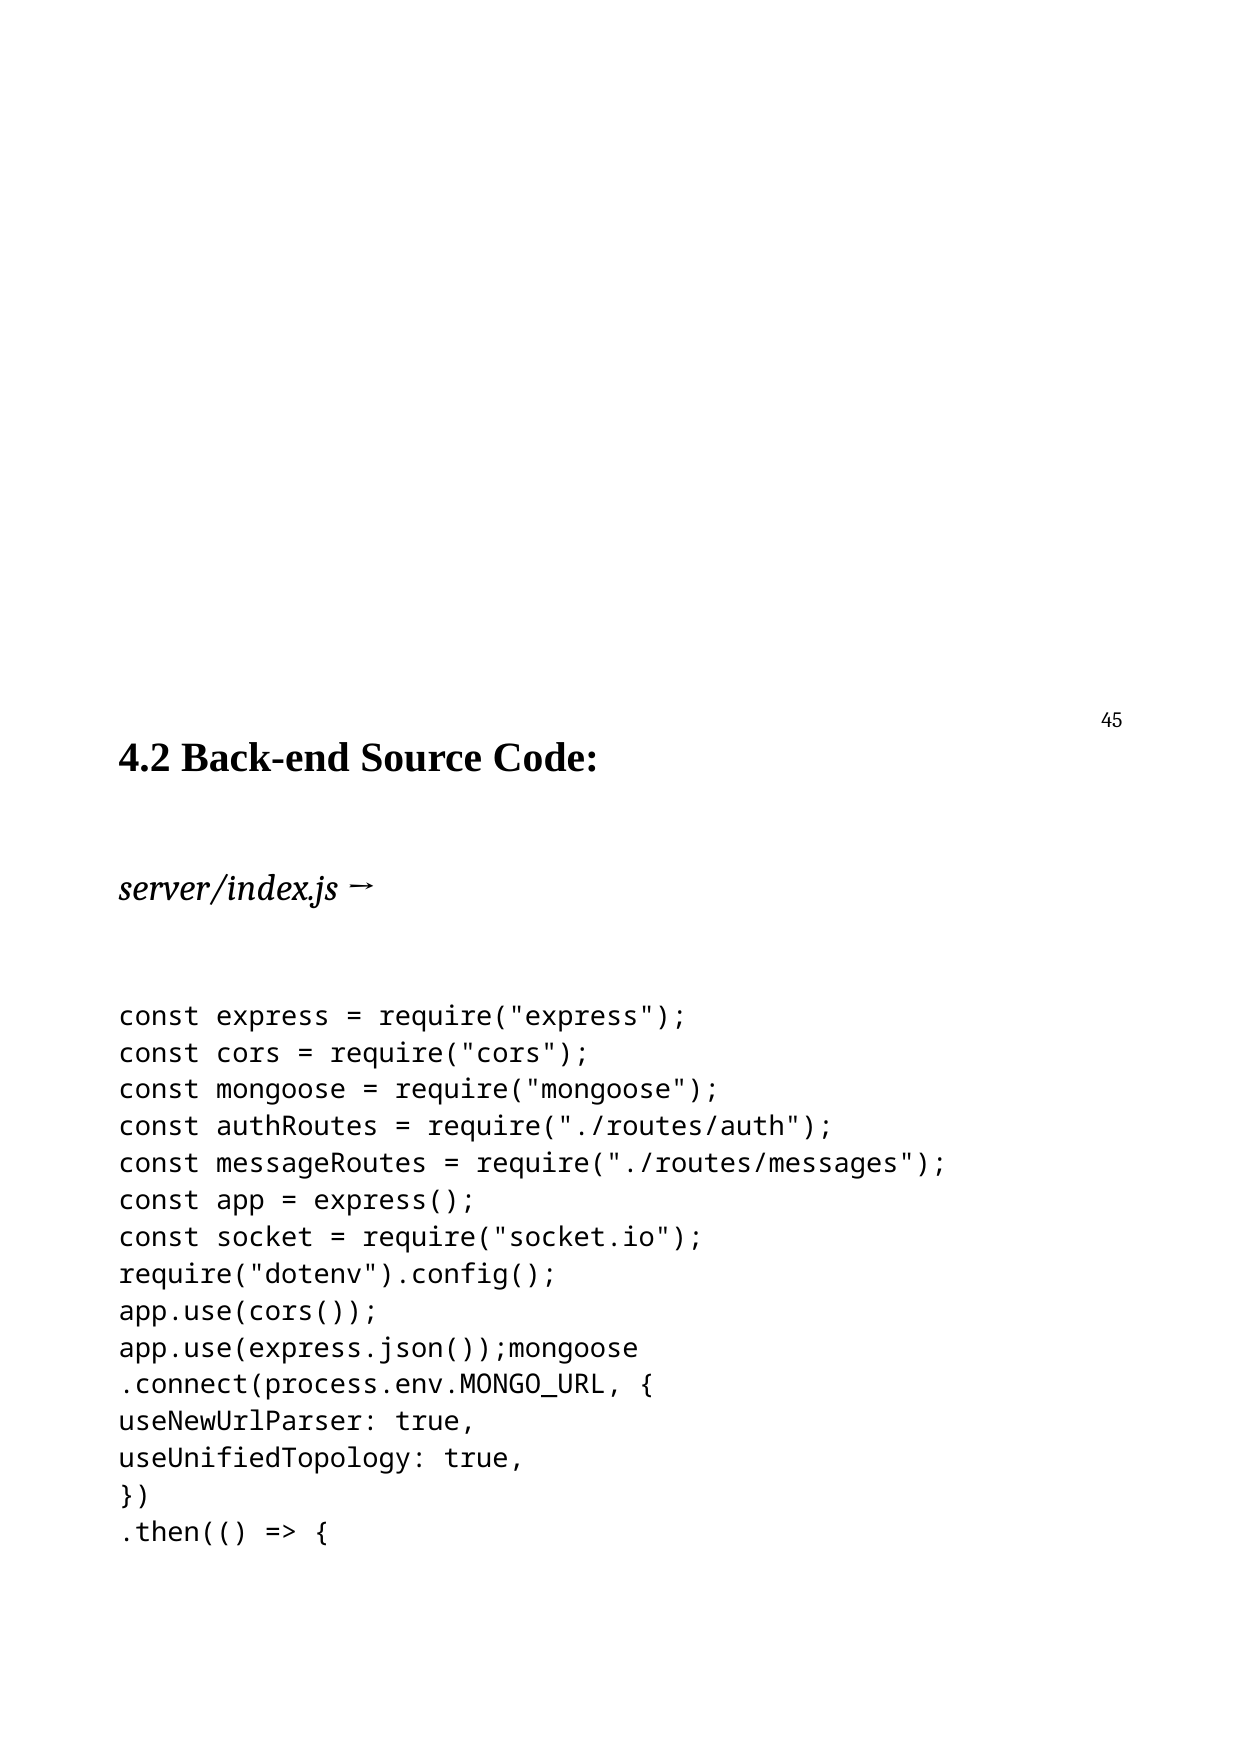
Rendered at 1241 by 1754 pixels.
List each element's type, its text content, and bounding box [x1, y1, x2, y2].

text useUnifiedTopology: true, [118, 1439, 1122, 1476]
text .connect(process.env.MONGO_URL, { [118, 1365, 1122, 1402]
text const authRoutes = require("./routes/auth"); [118, 1107, 1122, 1144]
text const app = express(); [118, 1181, 1122, 1217]
text .then(() => { [118, 1512, 1122, 1549]
text app.use(cors()); [118, 1291, 1122, 1328]
text const socket = require("socket.io"); [118, 1217, 1122, 1254]
text const messageRoutes = require("./routes/messages"); [118, 1144, 1122, 1181]
text const mongoose = require("mongoose"); [118, 1070, 1122, 1107]
text 45 [118, 707, 1122, 733]
text 4.2 Back-end Source Code: [118, 733, 1122, 781]
text server/index.js → [118, 867, 1122, 910]
text const express = require("express"); [118, 996, 1122, 1033]
text useNewUrlParser: true, [118, 1402, 1122, 1439]
text }) [118, 1476, 1122, 1512]
text app.use(express.json());mongoose [118, 1328, 1122, 1365]
text const cors = require("cors"); [118, 1033, 1122, 1070]
text require("dotenv").config(); [118, 1254, 1122, 1291]
